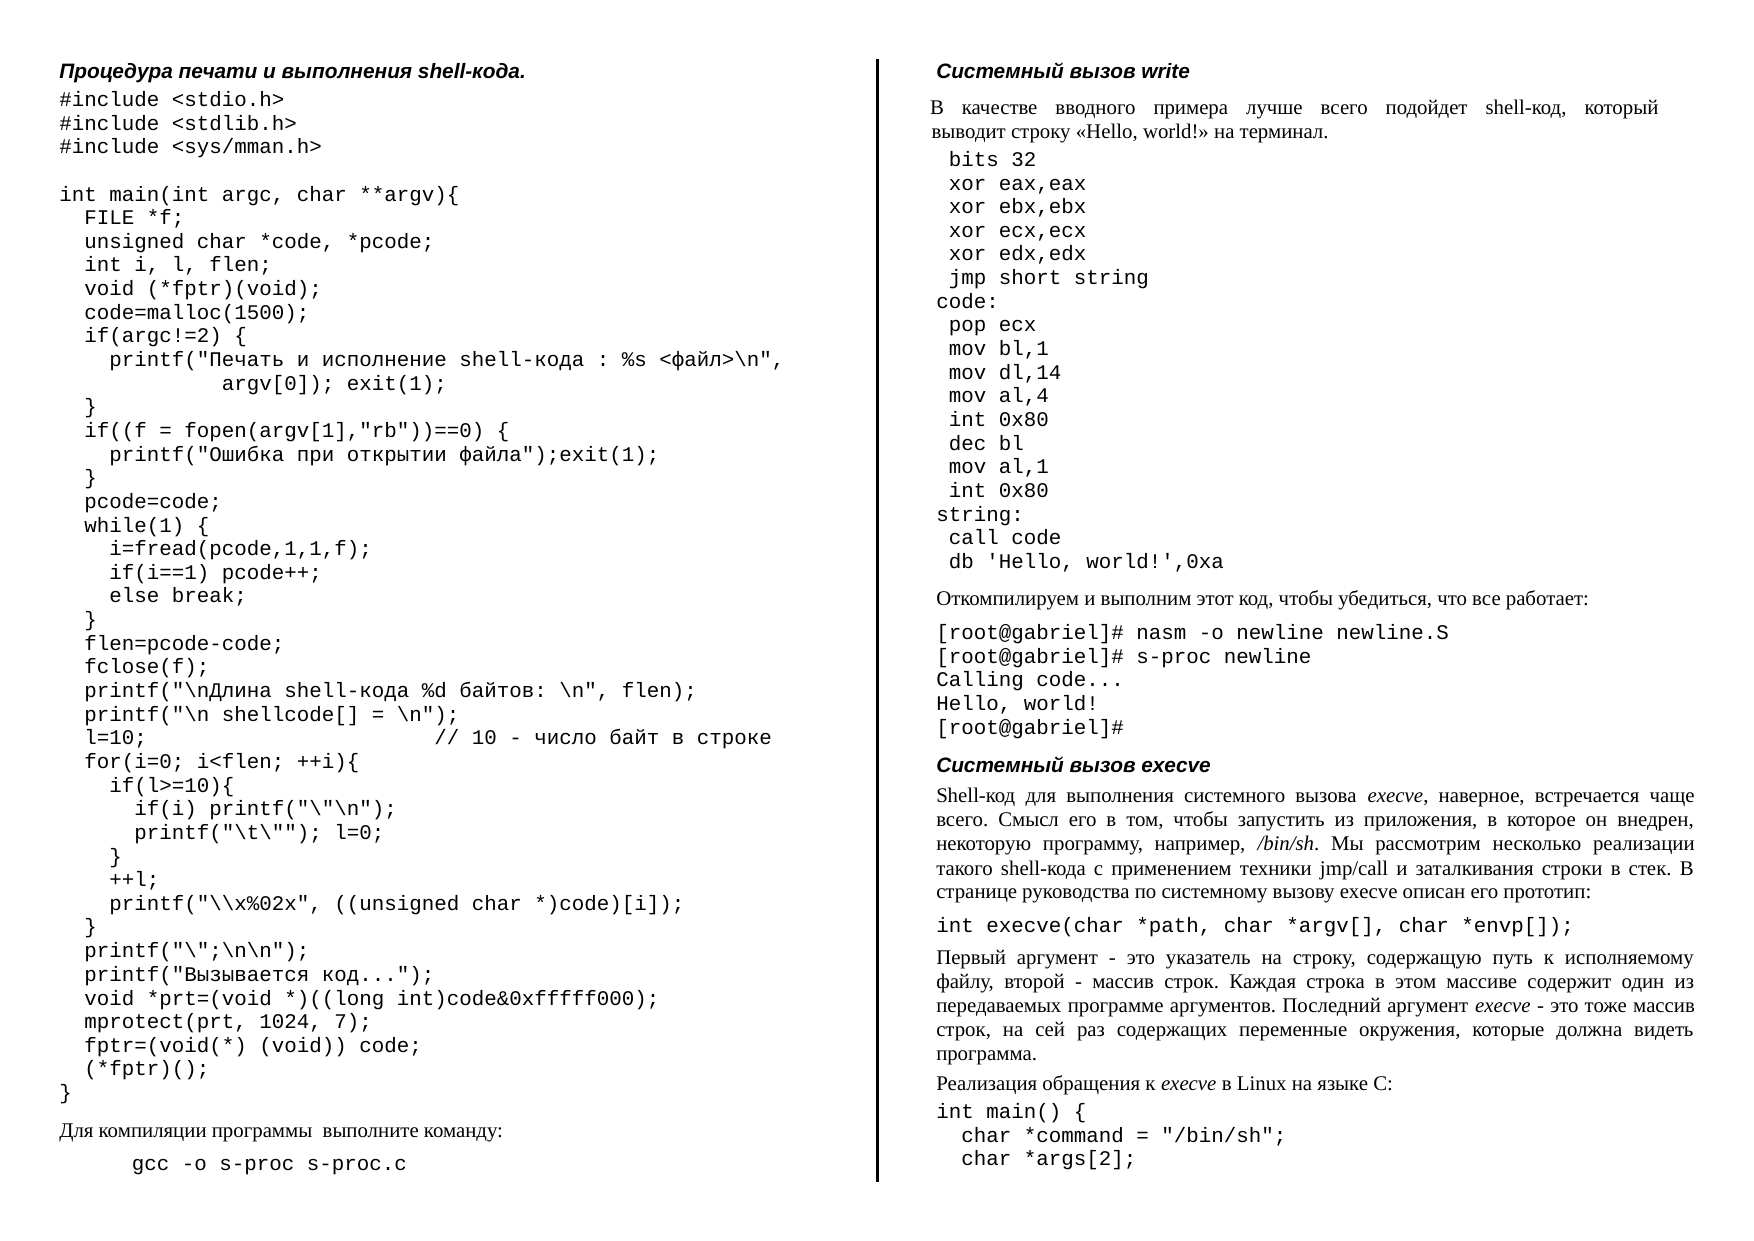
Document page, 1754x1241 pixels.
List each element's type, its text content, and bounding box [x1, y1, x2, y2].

text void (*fptr)(void); [59, 278, 818, 302]
text [root@gabriel]# nasm -о newline newline.S [936, 622, 1695, 646]
text printf("\nДлина shell-кода %d байтов: \n", flen); [59, 680, 818, 704]
text Calling code... [936, 669, 1695, 693]
text argv[0]); exit(1); [59, 373, 818, 396]
text } [59, 917, 818, 940]
subtitle Системный вызов execve [936, 753, 1695, 777]
text FILE *f; [59, 207, 818, 231]
text int execve(char *path, char *argv[], char *envp[]); [936, 915, 1695, 939]
text string: [936, 503, 1695, 527]
text [root@gabriel]# s-proc newline [936, 646, 1695, 669]
text db 'Hello, world!',0xa [936, 551, 1695, 574]
text unsigned char *code, *pcode; [59, 231, 818, 254]
text jmp short string [936, 267, 1695, 291]
text mov bl,1 [936, 338, 1695, 362]
text char *args[2]; [936, 1148, 1695, 1172]
text int main() { [936, 1101, 1695, 1125]
text bits 32 [936, 149, 1695, 172]
text if(l>=10){ [59, 775, 818, 798]
text xor eax,eax [936, 172, 1695, 196]
text printf("Печать и исполнение shell-кода : %s <файл>\n", [59, 349, 818, 373]
text int main(int argc, char **argv){ [59, 183, 818, 207]
text char *command = "/bin/sh"; [936, 1125, 1695, 1148]
subtitle Процедура печати и выполнения shell-кода. [59, 59, 818, 83]
text xor edx,edx [936, 243, 1695, 267]
text call code [936, 527, 1695, 551]
text if(argc!=2) { [59, 325, 818, 349]
text printf("\t\""); l=0; [59, 822, 818, 846]
text xor ebx,ebx [936, 196, 1695, 220]
text pop ecx [936, 314, 1695, 338]
subtitle Системный вызов write [936, 59, 1695, 83]
text pcode=code; [59, 491, 818, 514]
text int i, l, flen; [59, 254, 818, 278]
text Для компиляции программы выполните команду: [59, 1117, 818, 1142]
text while(1) { [59, 514, 818, 538]
text [root@gabriel]# [936, 717, 1695, 740]
text } [59, 467, 818, 491]
text if(i) printf("\"\n"); [59, 798, 818, 822]
text #include <stdio.h> [59, 89, 818, 113]
text if(i==1) pcode++; [59, 562, 818, 586]
text mprotect(prt, 1024, 7); [59, 1011, 818, 1035]
text int 0x80 [936, 409, 1695, 433]
text else break; [59, 586, 818, 609]
text if((f = fopen(argv[1],"rb"))==0) { [59, 420, 818, 444]
text flen=pcode-code; [59, 633, 818, 656]
text Реализация обращения к execve в Linux на языке С: [936, 1071, 1695, 1095]
text code=malloc(1500); [59, 302, 818, 325]
text #include <stdlib.h> [59, 113, 818, 136]
text void *prt=(void *)((long int)code&0xfffff000); [59, 987, 818, 1011]
text mov al,1 [936, 456, 1695, 480]
text #include <sys/mman.h> [59, 136, 818, 160]
text ++l; [59, 869, 818, 893]
text } [59, 609, 818, 633]
text xor ecx,ecx [936, 220, 1695, 243]
text mov al,4 [936, 385, 1695, 409]
text printf("Ошибка при открытии файла");exit(1); [59, 444, 818, 467]
text Откомпилируем и выполним этот код, чтобы убедиться, что все работает: [936, 586, 1695, 610]
text printf("\\x%02x", ((unsigned char *)code)[i]); [59, 893, 818, 917]
text fclose(f); [59, 656, 818, 680]
text printf("\n shellcode[] = \n"); [59, 704, 818, 727]
text fptr=(void(*) (void)) code; [59, 1035, 818, 1058]
text mov dl,14 [936, 362, 1695, 385]
text printf("Вызывается код..."); [59, 964, 818, 987]
text dec bl [936, 433, 1695, 456]
text (*fptr)(); [59, 1058, 818, 1082]
text В качестве вводного примера лучше всего подойдет shell-код, который выводит строку «Hello, world!» на терминал. [930, 95, 1695, 143]
text int 0x80 [936, 480, 1695, 503]
text i=fread(pcode,1,1,f); [59, 538, 818, 562]
text printf("\";\n\n"); [59, 940, 818, 964]
text } [59, 846, 818, 869]
text l=10; // 10 - число байт в строке [59, 727, 818, 751]
text } [59, 1082, 818, 1106]
text for(i=0; i<flen; ++i){ [59, 751, 818, 775]
text code: [936, 291, 1695, 314]
text Shell-код для выполнения системного вызова execve, наверное, встречается чаще всего. Смысл его в том, чтобы запустить из приложения, в которое он внедрен, некоторую программу, например, /bin/sh. Мы рассмотрим несколько реализации такого shell-кода с применением техники jmp/call и заталкивания строки в стек. В странице руководства по системному вызову execve описан его прототип: [936, 783, 1695, 903]
text Первый аргумент - это указатель на строку, содержащую путь к исполняемому файлу, второй - массив строк. Каждая строка в этом массиве содержит один из передаваемых программе аргументов. Последний аргумент execve - это тоже массив строк, на сей раз содержащих переменные окружения, которые должна видеть программа. [936, 945, 1695, 1065]
text Hello, world! [936, 693, 1695, 717]
text gсс -о s-proc s-proc.c [59, 1153, 818, 1177]
text } [59, 396, 818, 420]
